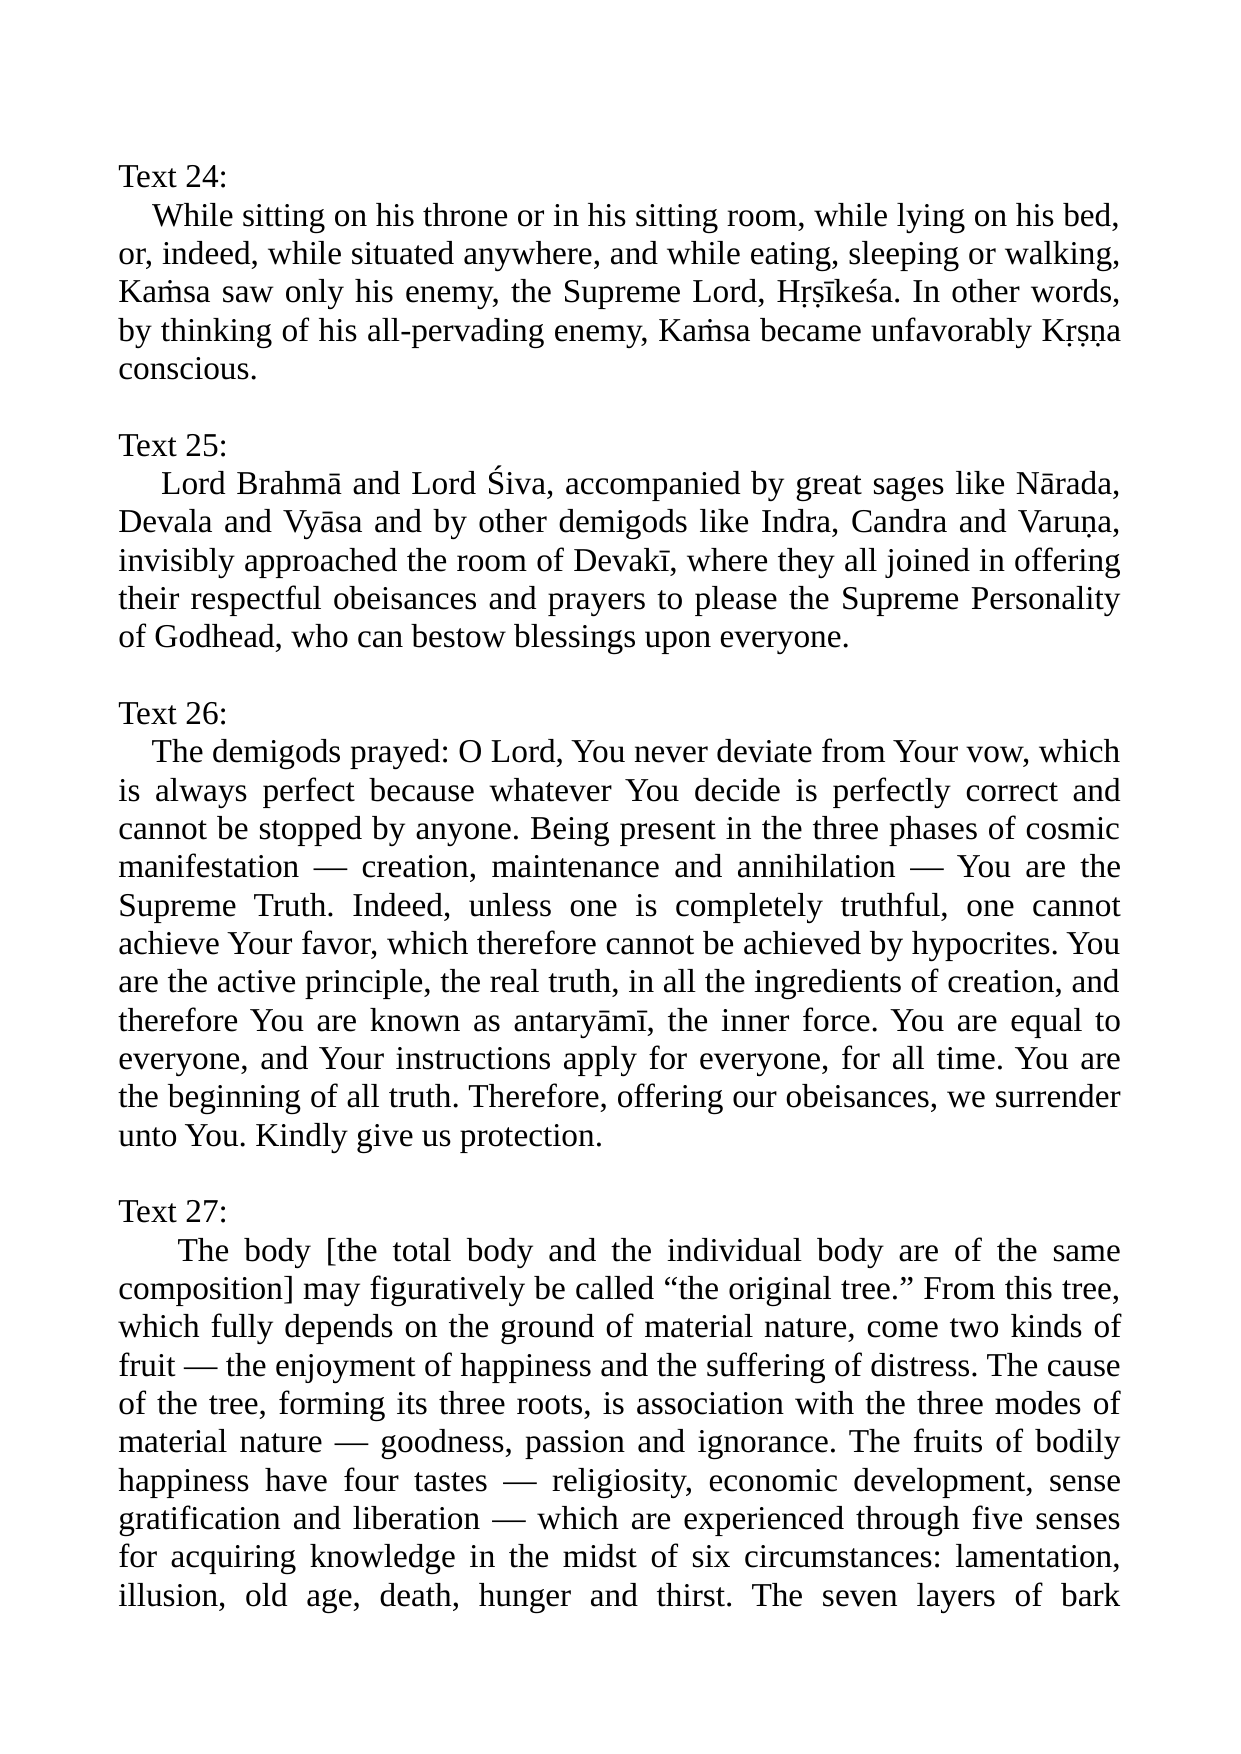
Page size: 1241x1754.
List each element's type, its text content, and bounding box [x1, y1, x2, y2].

text Text 27: [118, 1191, 1122, 1230]
text The demigods prayed: O Lord, You never deviate from Your vow, which is always perfect because whatever You decide is perfectly correct and cannot be stopped by anyone. Being present in the three phases of cosmic manifestation — creation, maintenance and annihilation — You are the Supreme Truth. Indeed, unless one is completely truthful, one cannot achieve Your favor, which therefore cannot be achieved by hypocrites. You are the active principle, the real truth, in all the ingredients of creation, and therefore You are known as antaryāmī, the inner force. You are equal to everyone, and Your instructions apply for everyone, for all time. You are the beginning of all truth. Therefore, offering our obeisances, we surrender unto You. Kindly give us protection. [118, 731, 1122, 1153]
text Lord Brahmā and Lord Śiva, accompanied by great sages like Nārada, Devala and Vyāsa and by other demigods like Indra, Candra and Varuṇa, invisibly approached the room of Devakī, where they all joined in offering their respectful obeisances and prayers to please the Supreme Personality of Godhead, who can bestow blessings upon everyone. [118, 463, 1122, 655]
text Text 25: [118, 425, 1122, 463]
text Text 26: [118, 693, 1122, 731]
text The body [the total body and the individual body are of the same composition] may figuratively be called “the original tree.” From this tree, which fully depends on the ground of material nature, come two kinds of fruit — the enjoyment of happiness and the suffering of distress. The cause of the tree, forming its three roots, is association with the three modes of material nature — goodness, passion and ignorance. The fruits of bodily happiness have four tastes — religiosity, economic development, sense gratification and liberation — which are experienced through five senses for acquiring knowledge in the midst of six circumstances: lamentation, illusion, old age, death, hunger and thirst. The seven layers of bark [118, 1230, 1122, 1613]
text While sitting on his throne or in his sitting room, while lying on his bed, or, indeed, while situated anywhere, and while eating, sleeping or walking, Kaṁsa saw only his enemy, the Supreme Lord, Hṛṣīkeśa. In other words, by thinking of his all-pervading enemy, Kaṁsa became unfavorably Kṛṣṇa conscious. [118, 195, 1122, 386]
text Text 24: [118, 156, 1122, 195]
